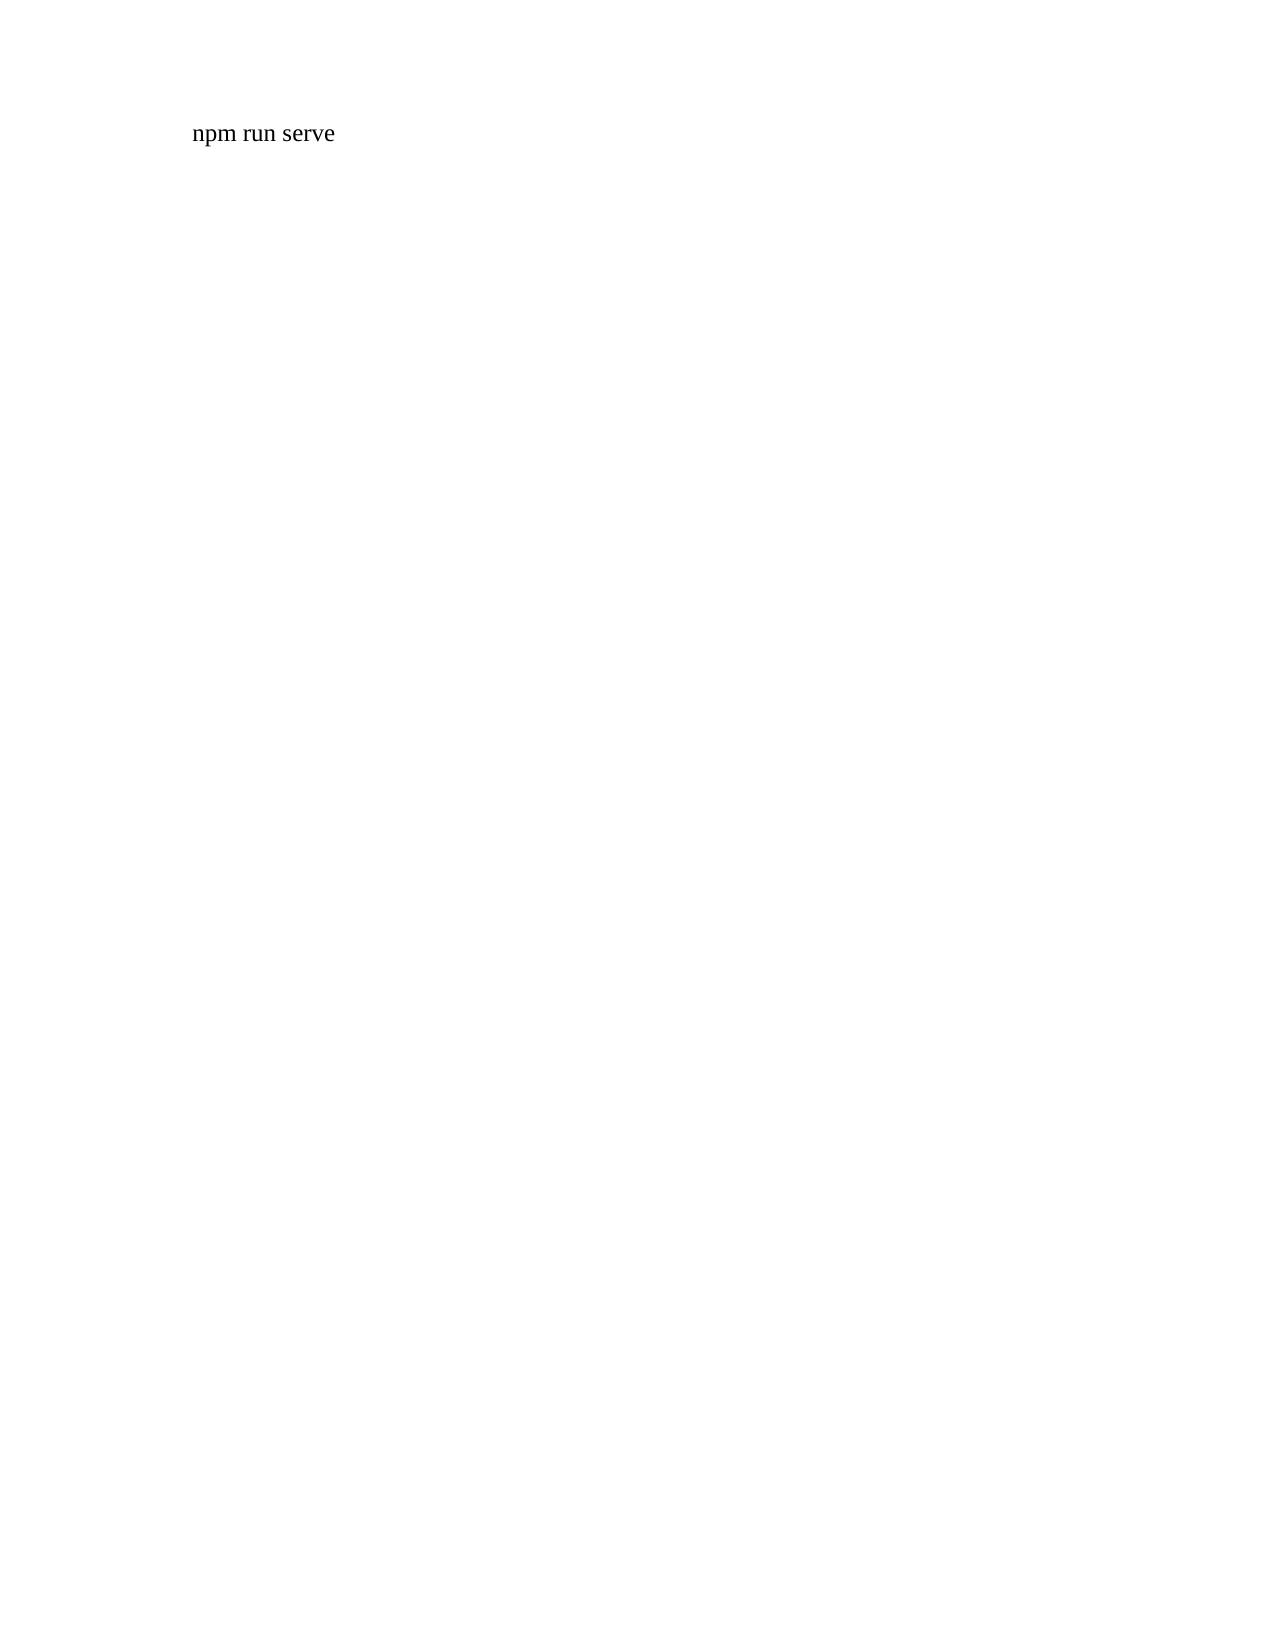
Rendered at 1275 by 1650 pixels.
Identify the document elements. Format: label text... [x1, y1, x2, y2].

text npm run serve [192, 118, 1157, 147]
